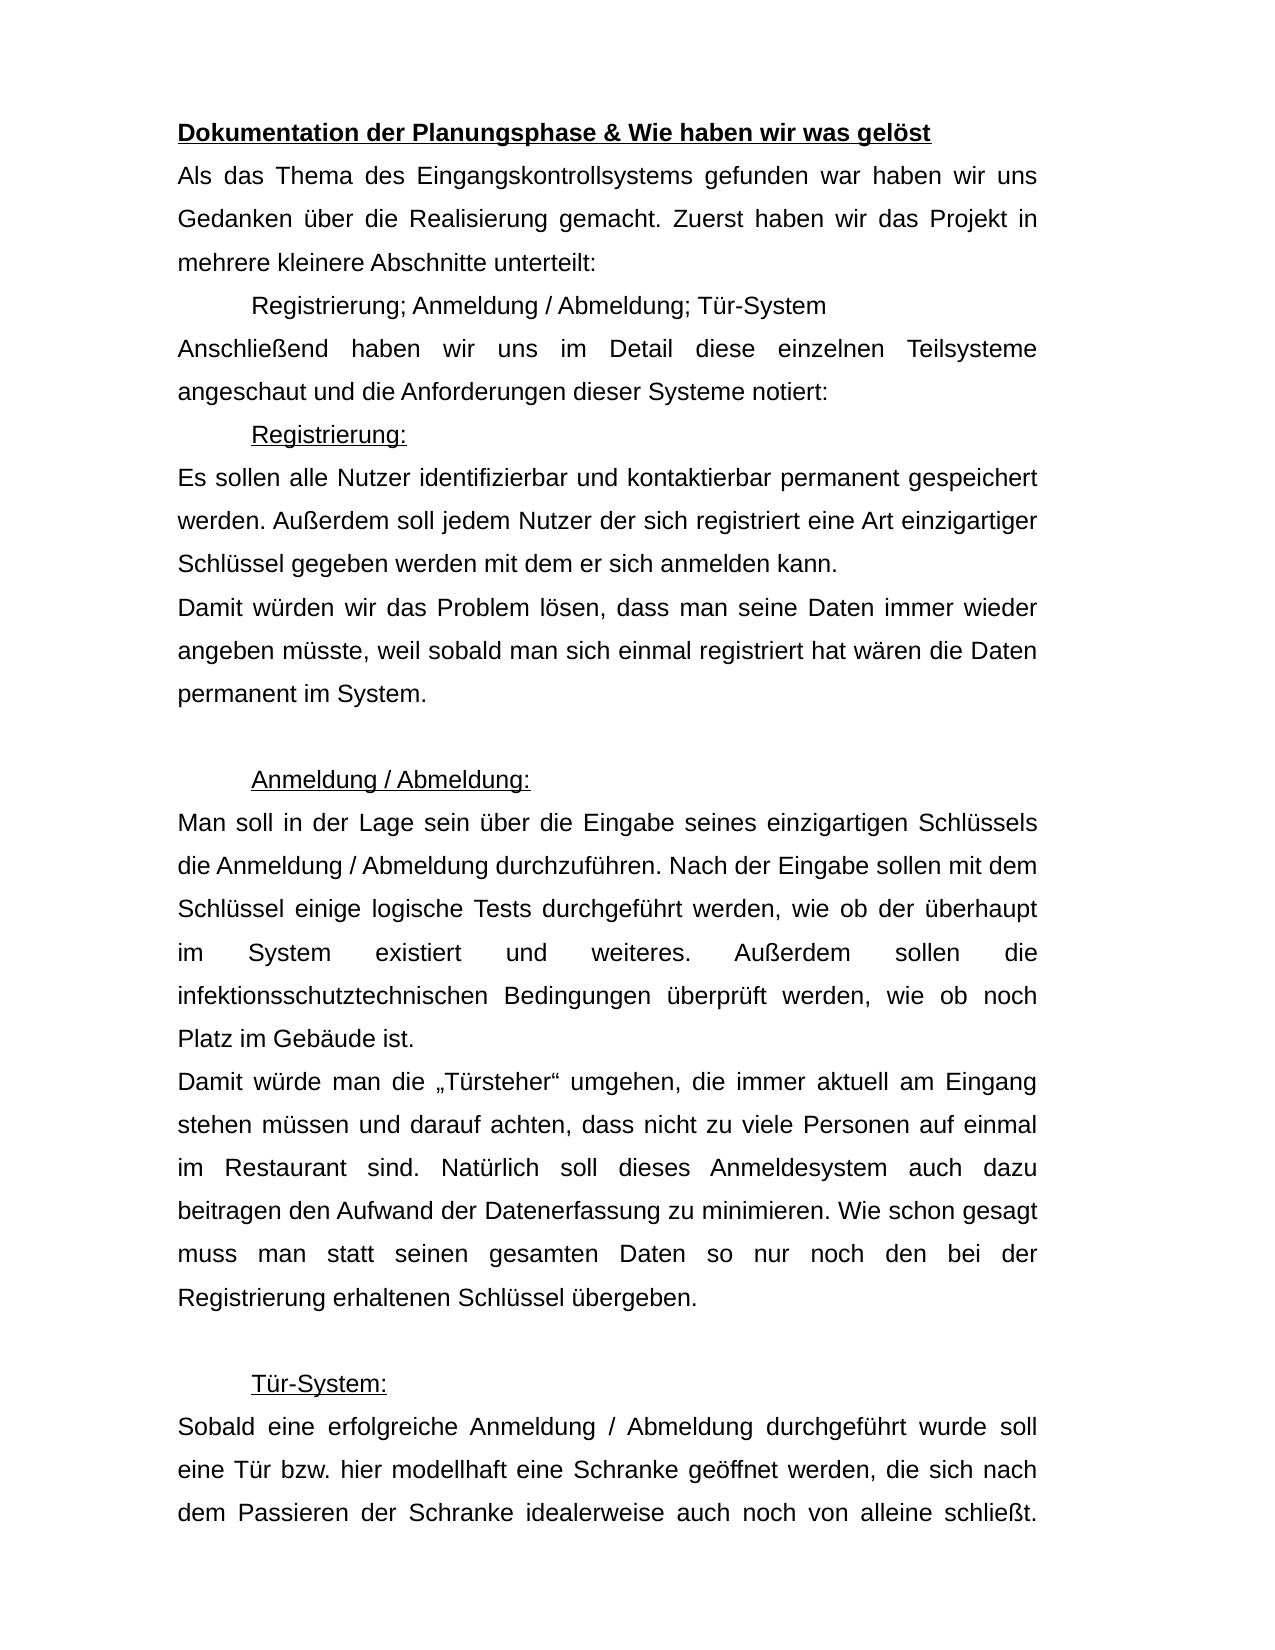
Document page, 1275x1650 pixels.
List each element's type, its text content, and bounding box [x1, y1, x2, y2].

text Tür-System: [177, 1369, 1039, 1397]
text Registrierung: [177, 420, 1039, 449]
text Registrierung; Anmeldung / Abmeldung; Tür-System [177, 291, 1039, 319]
text Damit würden wir das Problem lösen, dass man seine Daten immer wieder angeben müsste, weil sobald man sich einmal registriert hat wären die Daten permanent im System. [177, 592, 1039, 707]
text Es sollen alle Nutzer identifizierbar und kontaktierbar permanent gespeichert werden. Außerdem soll jedem Nutzer der sich registriert eine Art einzigartiger Schlüssel gegeben werden mit dem er sich anmelden kann. [177, 463, 1039, 578]
text Man soll in der Lage sein über die Eingabe seines einzigartigen Schlüssels die Anmeldung / Abmeldung durchzuführen. Nach der Eingabe sollen mit dem Schlüssel einige logische Tests durchgeführt werden, wie ob der überhaupt im System existiert und weiteres. Außerdem sollen die infektionsschutztechnischen Bedingungen überprüft werden, wie ob noch Platz im Gebäude ist. [177, 808, 1039, 1052]
text Damit würde man die „Türsteher“ umgehen, die immer aktuell am Eingang stehen müssen und darauf achten, dass nicht zu viele Personen auf einmal im Restaurant sind. Natürlich soll dieses Anmeldesystem auch dazu beitragen den Aufwand der Datenerfassung zu minimieren. Wie schon gesagt muss man statt seinen gesamten Daten so nur noch den bei der Registrierung erhaltenen Schlüssel übergeben. [177, 1067, 1039, 1311]
text Dokumentation der Planungsphase & Wie haben wir was gelöst [177, 118, 1039, 147]
text Anmeldung / Abmeldung: [177, 765, 1039, 794]
text Anschließend haben wir uns im Detail diese einzelnen Teilsysteme angeschaut und die Anforderungen dieser Systeme notiert: [177, 334, 1039, 406]
text Als das Thema des Eingangskontrollsystems gefunden war haben wir uns Gedanken über die Realisierung gemacht. Zuerst haben wir das Projekt in mehrere kleinere Abschnitte unterteilt: [177, 161, 1039, 276]
text Sobald eine erfolgreiche Anmeldung / Abmeldung durchgeführt wurde soll eine Tür bzw. hier modellhaft eine Schranke geöffnet werden, die sich nach dem Passieren der Schranke idealerweise auch noch von alleine schließt. [177, 1412, 1039, 1527]
